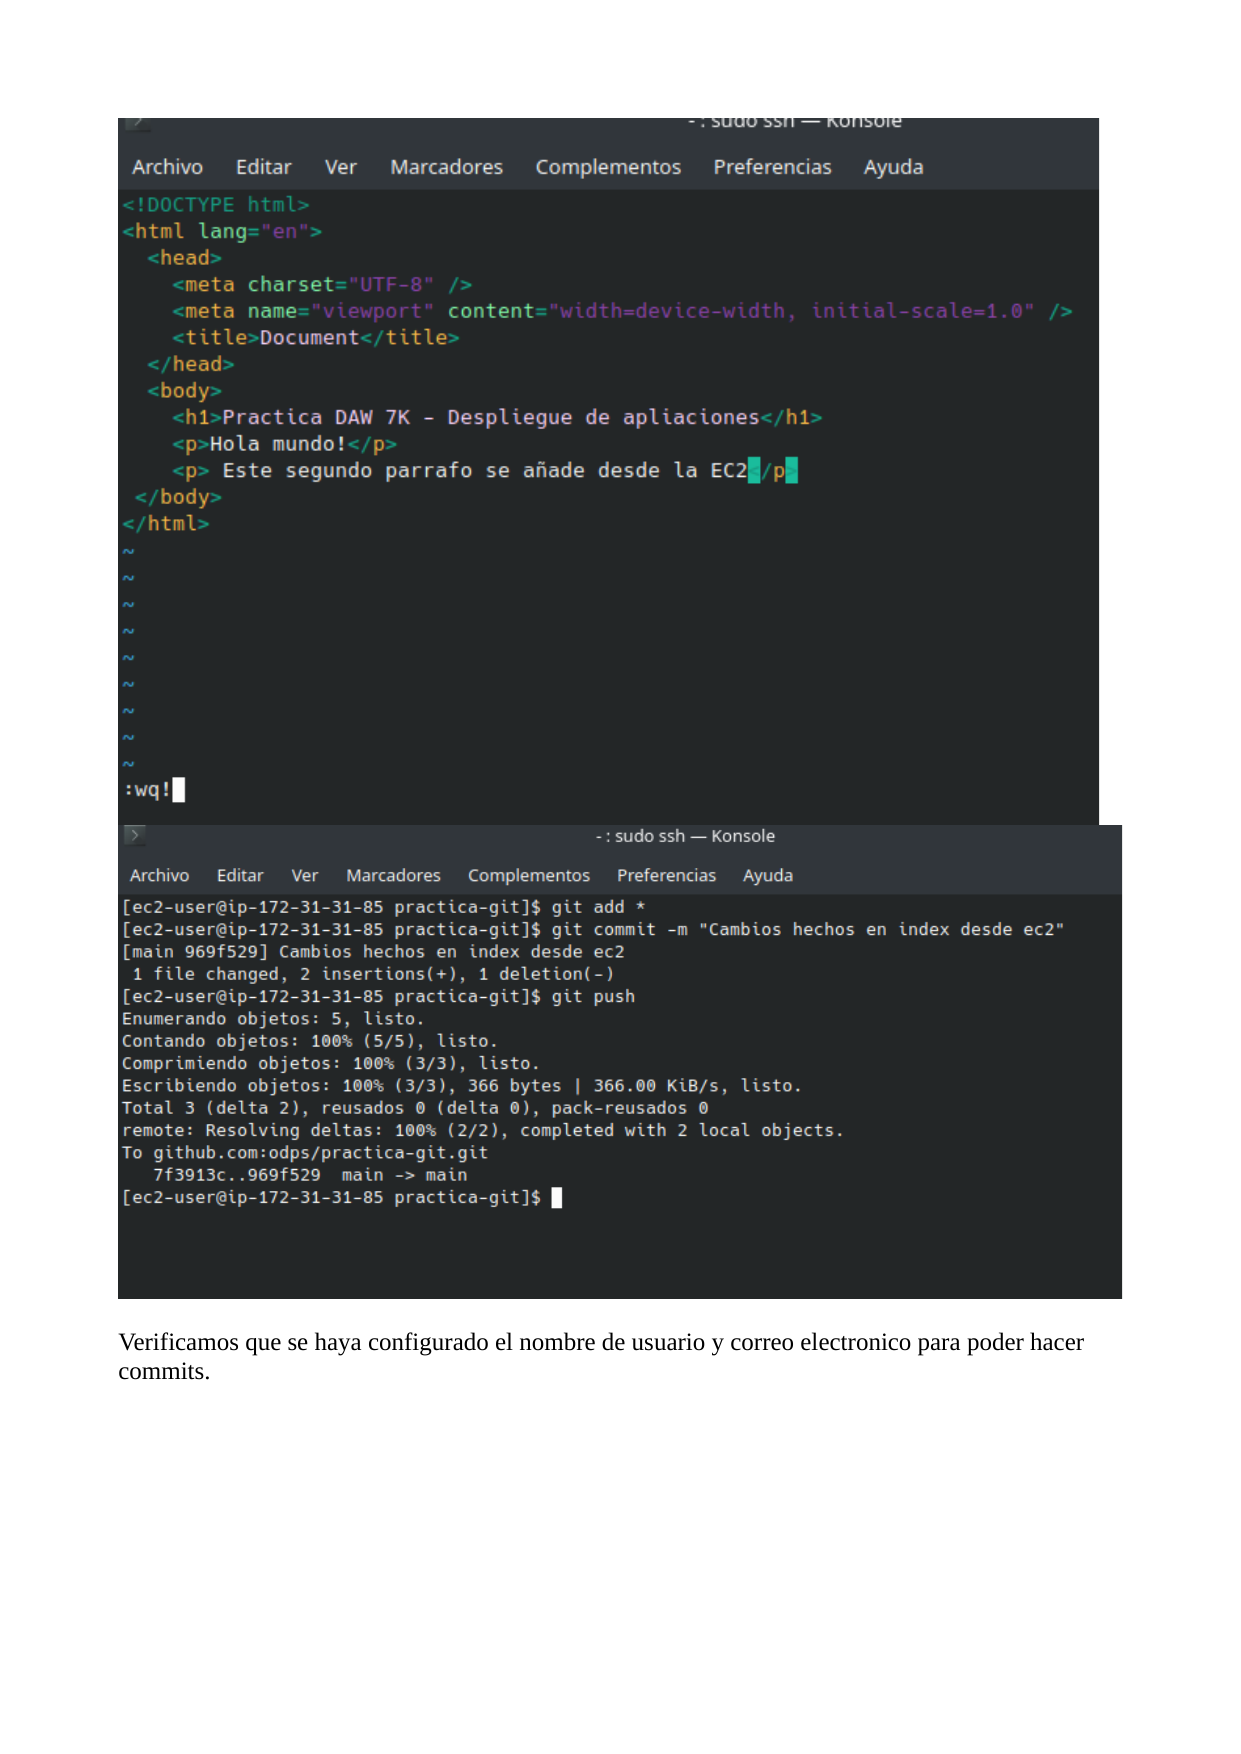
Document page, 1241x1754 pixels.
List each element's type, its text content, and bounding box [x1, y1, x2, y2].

text Verificamos que se haya configurado el nombre de usuario y correo electronico para poder hacer commits. [118, 1327, 1122, 1384]
picture [118, 118, 1123, 1299]
